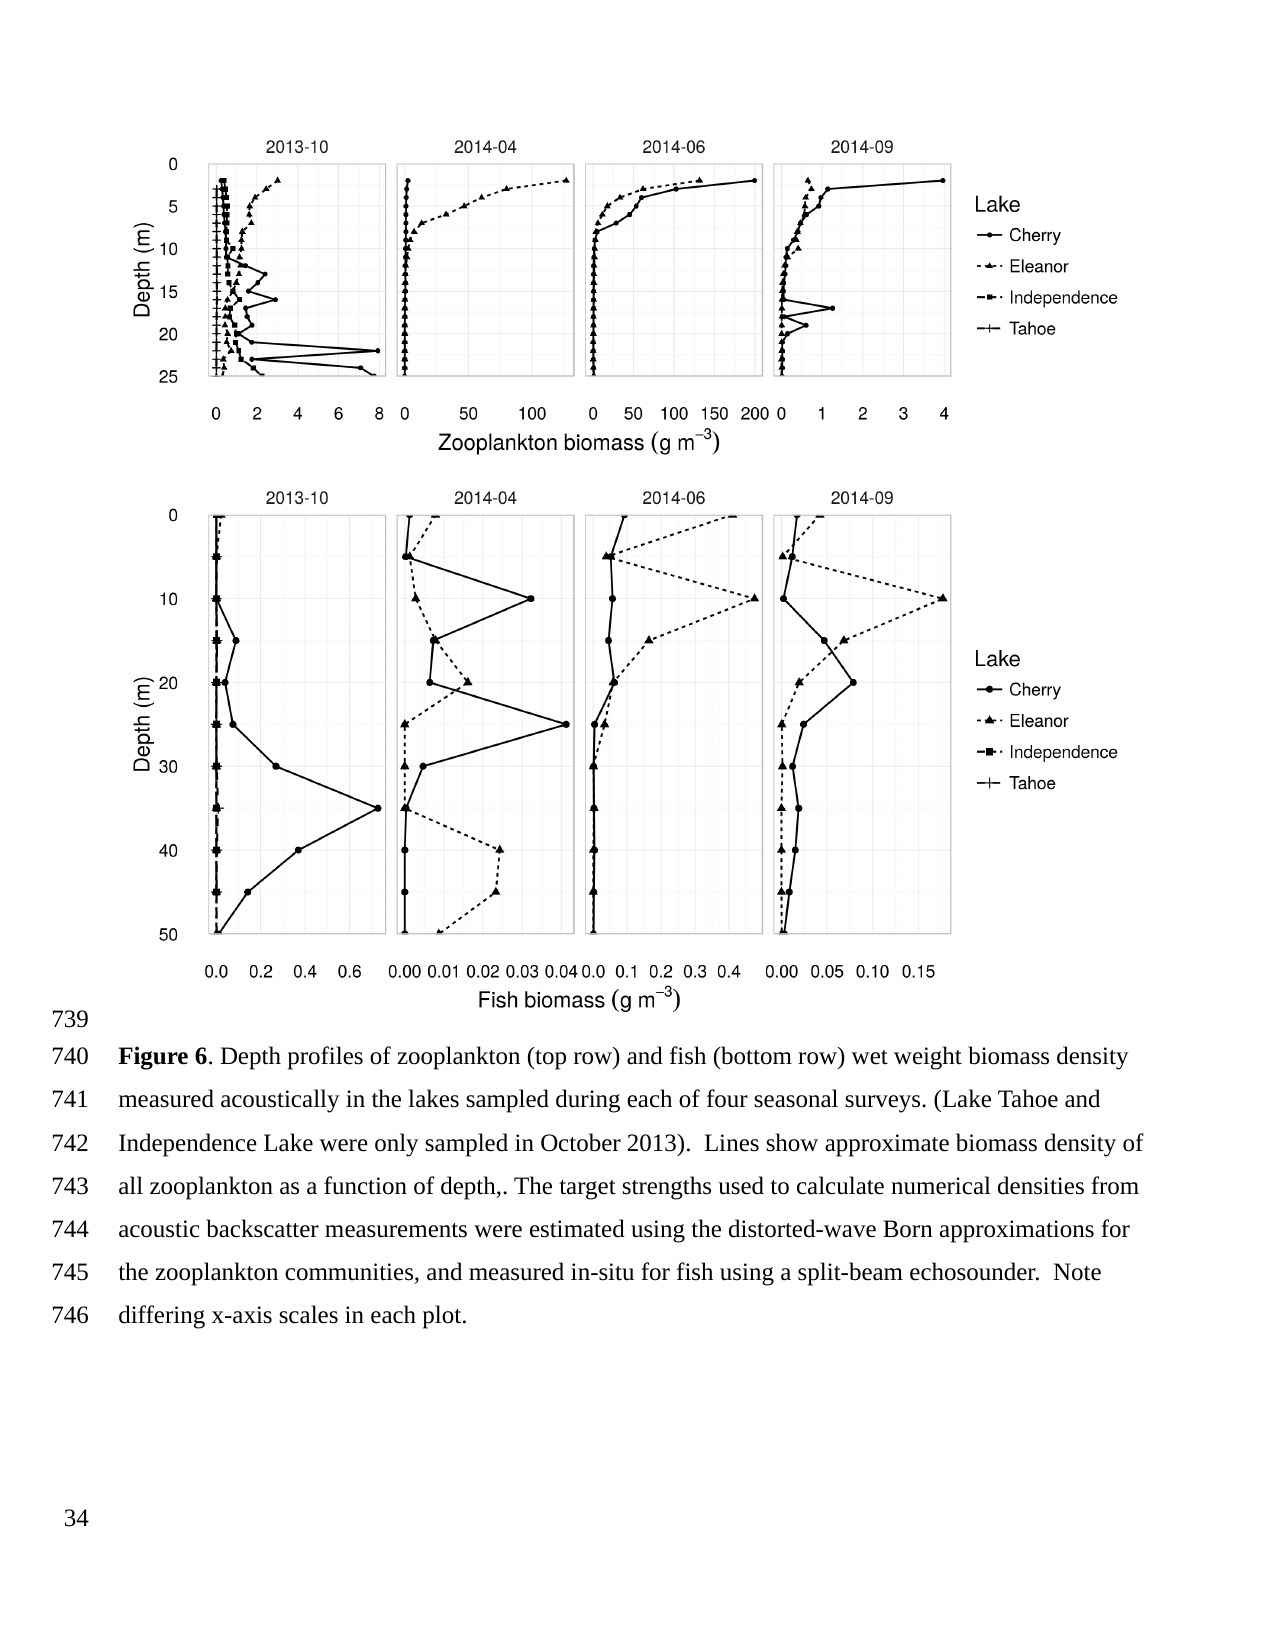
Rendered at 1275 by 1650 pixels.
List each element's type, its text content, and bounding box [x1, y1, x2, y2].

picture [118, 118, 1157, 1027]
text Figure 6. Depth profiles of zooplankton (top row) and fish (bottom row) wet weight biomass density measured acoustically in the lakes sampled during each of four seasonal surveys. (Lake Tahoe and Independence Lake were only sampled in October 2013). Lines show approximate biomass density of all zooplankton as a function of depth,. The target strengths used to calculate numerical densities from acoustic backscatter measurements were estimated using the distorted-wave Born approximations for the zooplankton communities, and measured in-situ for fish using a split-beam echosounder. Note differing x-axis scales in each plot. [118, 1041, 1157, 1329]
